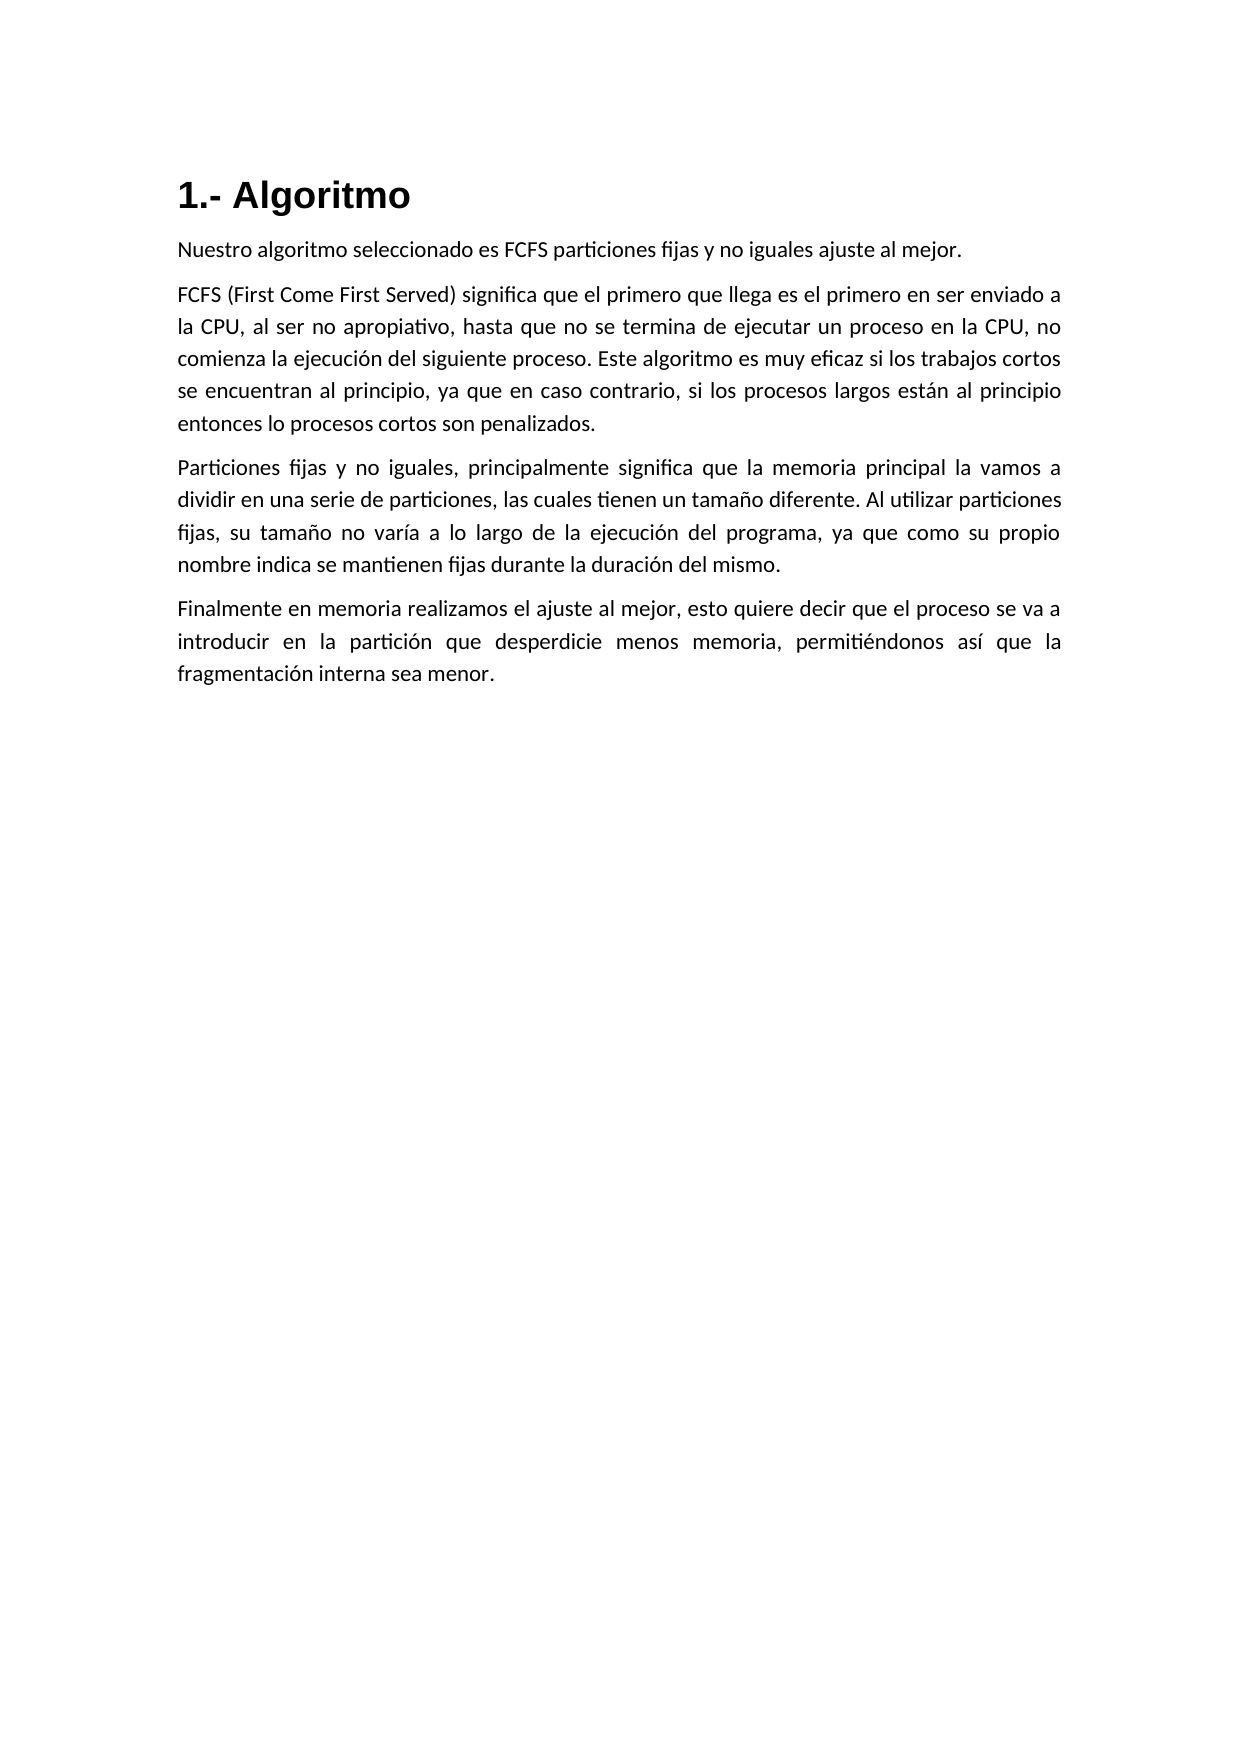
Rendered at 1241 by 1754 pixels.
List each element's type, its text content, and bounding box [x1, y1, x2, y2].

text Finalmente en memoria realizamos el ajuste al mejor, esto quiere decir que el proceso se va a introducir en la partición que desperdicie menos memoria, permitiéndonos así que la fragmentación interna sea menor. [177, 594, 1063, 687]
text Particiones fijas y no iguales, principalmente significa que la memoria principal la vamos a dividir en una serie de particiones, las cuales tienen un tamaño diferente. Al utilizar particiones fijas, su tamaño no varía a lo largo de la ejecución del programa, ya que como su propio nombre indica se mantienen fijas durante la duración del mismo. [177, 453, 1063, 578]
text Nuestro algoritmo seleccionado es FCFS particiones fijas y no iguales ajuste al mejor. [177, 235, 1063, 263]
subtitle 1.- Algoritmo [177, 173, 1063, 216]
text FCFS (First Come First Served) significa que el primero que llega es el primero en ser enviado a la CPU, al ser no apropiativo, hasta que no se termina de ejecutar un proceso en la CPU, no comienza la ejecución del siguiente proceso. Este algoritmo es muy eficaz si los trabajos cortos se encuentran al principio, ya que en caso contrario, si los procesos largos están al principio entonces lo procesos cortos son penalizados. [177, 280, 1063, 437]
